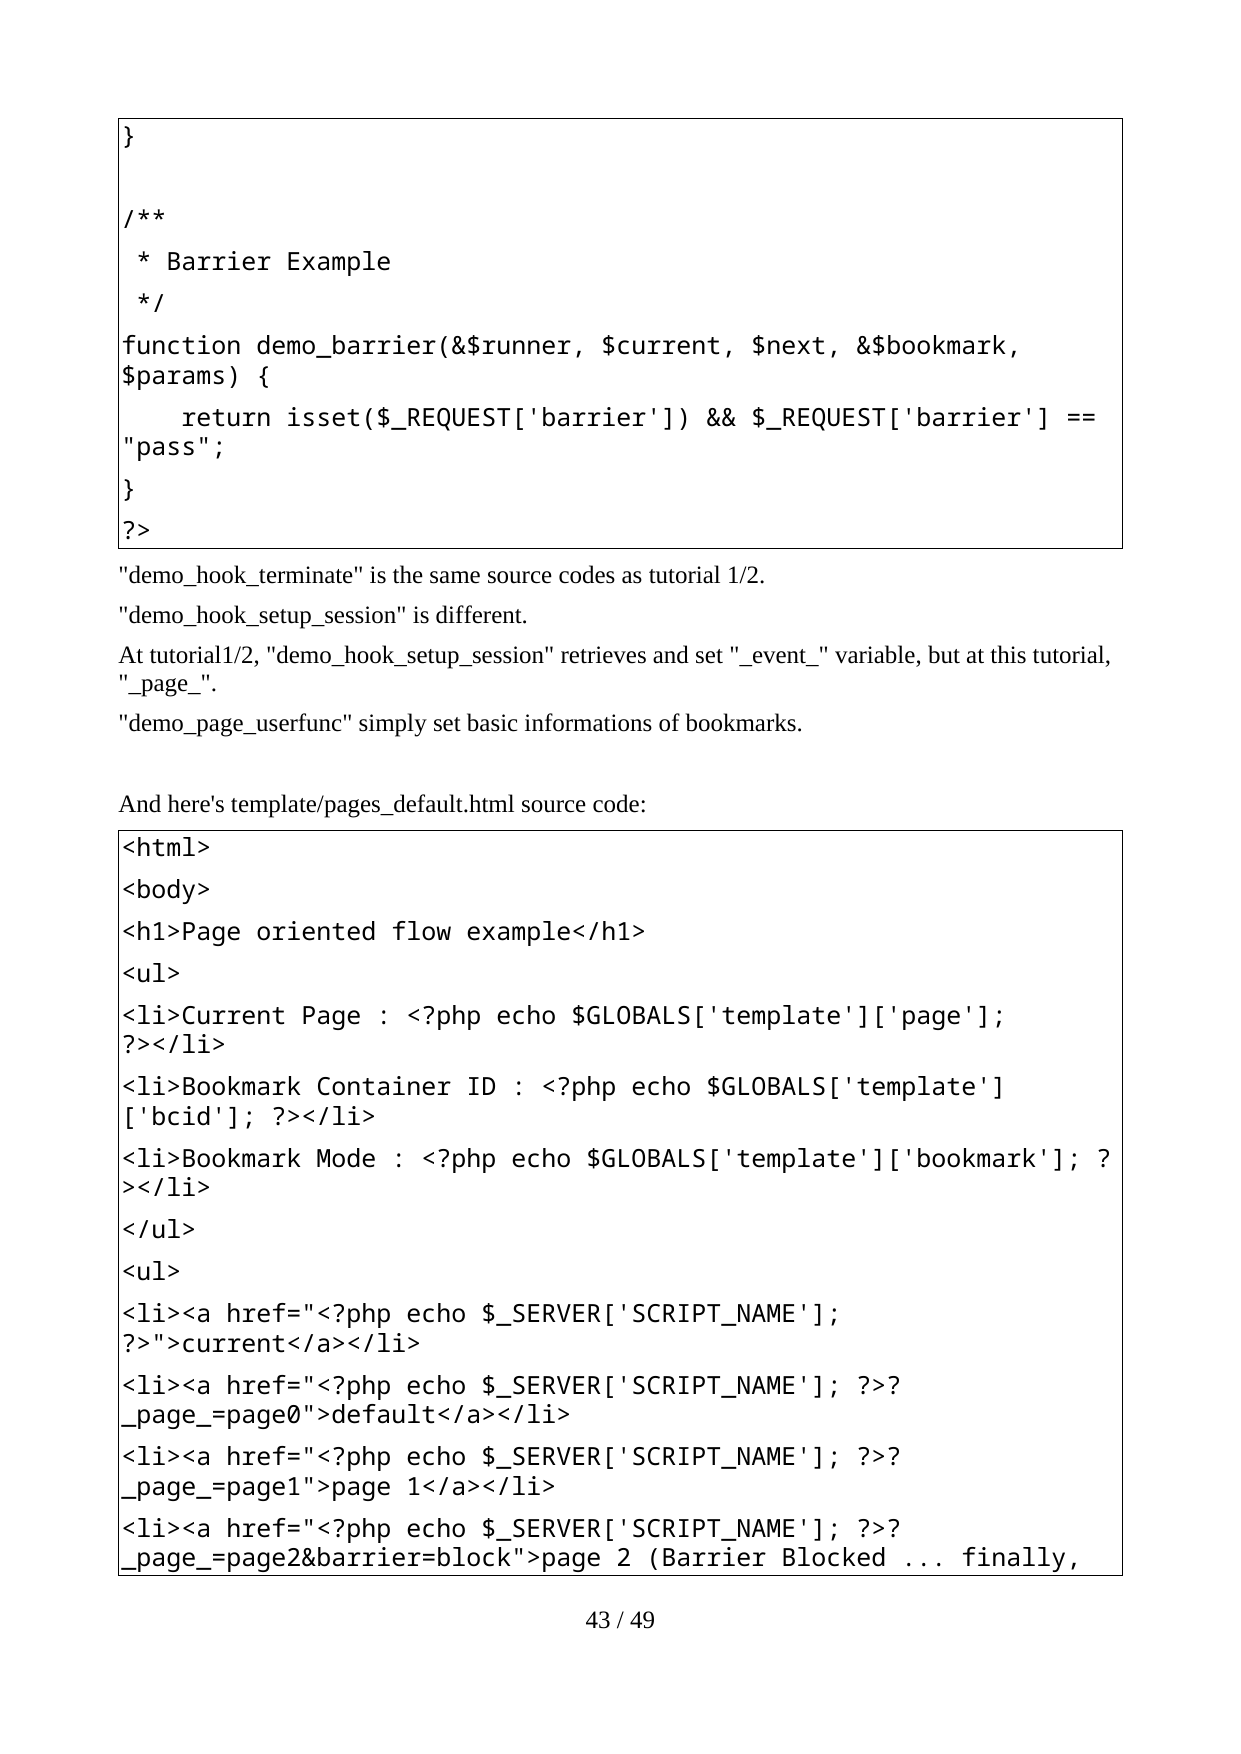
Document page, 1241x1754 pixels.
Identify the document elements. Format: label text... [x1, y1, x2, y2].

text */ [119, 286, 1122, 318]
text function demo_barrier(&$runner, $current, $next, &$bookmark, $params) { [119, 328, 1122, 390]
text } [119, 471, 1122, 503]
text ?> [119, 513, 1122, 548]
text "demo_hook_terminate" is the same source codes as tutorial 1/2. [118, 561, 1122, 589]
text <li>Current Page : <?php echo $GLOBALS['template']['page']; ?></li> [119, 998, 1122, 1060]
text <body> [119, 872, 1122, 904]
text </ul> [119, 1212, 1122, 1245]
text * Barrier Example [119, 244, 1122, 277]
text <li>Bookmark Mode : <?php echo $GLOBALS['template']['bookmark']; ?></li> [119, 1141, 1122, 1203]
text <li>Bookmark Container ID : <?php echo $GLOBALS['template']['bcid']; ?></li> [119, 1069, 1122, 1131]
text And here's template/pages_default.html source code: [118, 790, 1122, 817]
text <ul> [119, 956, 1122, 988]
text <h1>Page oriented flow example</h1> [119, 914, 1122, 946]
text <li><a href="<?php echo $_SERVER['SCRIPT_NAME']; ?>?_page_=page2&barrier=block">page 2 (Barrier Blocked ... finally, [119, 1511, 1122, 1575]
text <li><a href="<?php echo $_SERVER['SCRIPT_NAME']; ?>?_page_=page0">default</a></li> [119, 1368, 1122, 1429]
text /** [119, 202, 1122, 234]
text <ul> [119, 1254, 1122, 1287]
text "demo_page_userfunc" simply set basic informations of bookmarks. [118, 709, 1122, 737]
text } [119, 119, 1122, 151]
text <li><a href="<?php echo $_SERVER['SCRIPT_NAME']; ?>?_page_=page1">page 1</a></li> [119, 1439, 1122, 1501]
text return isset($_REQUEST['barrier']) && $_REQUEST['barrier'] == "pass"; [119, 399, 1122, 461]
text <html> [119, 831, 1122, 862]
text <li><a href="<?php echo $_SERVER['SCRIPT_NAME']; ?>">current</a></li> [119, 1296, 1122, 1358]
text At tutorial1/2, "demo_hook_setup_session" retrieves and set "_event_" variable, but at this tutorial, "_page_". [118, 641, 1122, 697]
text "demo_hook_setup_session" is different. [118, 601, 1122, 629]
